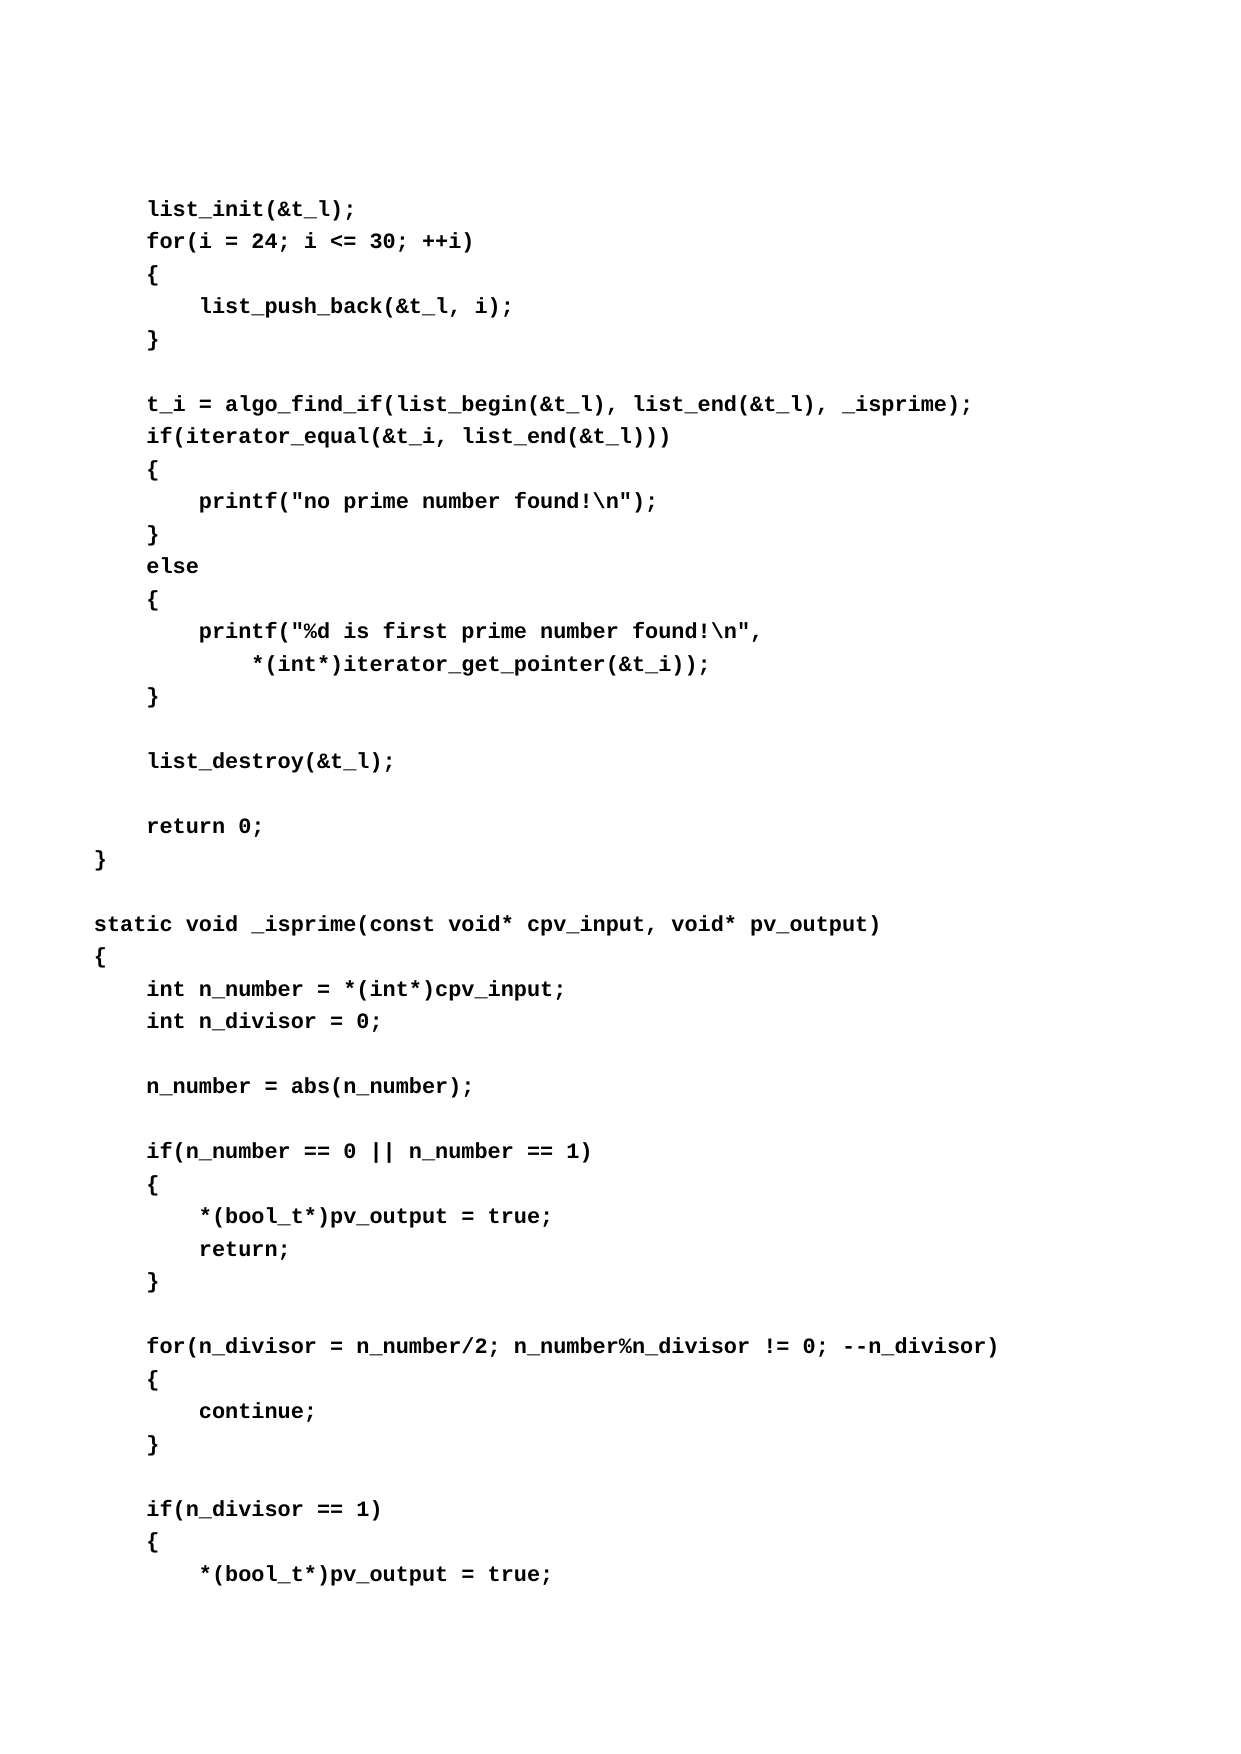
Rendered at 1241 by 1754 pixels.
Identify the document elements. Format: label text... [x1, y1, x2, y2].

text printf("no prime number found!\n"); [94, 487, 1144, 519]
text } [94, 324, 1144, 357]
text list_destroy(&t_l); [94, 747, 1144, 779]
text if(iterator_equal(&t_i, list_end(&t_l))) [94, 422, 1144, 454]
text printf("%d is first prime number found!\n", [94, 617, 1144, 649]
text list_init(&t_l); [94, 194, 1144, 227]
text { [94, 584, 1144, 617]
text } [94, 1429, 1144, 1462]
text if(n_number == 0 || n_number == 1) [94, 1137, 1144, 1169]
text for(n_divisor = n_number/2; n_number%n_divisor != 0; --n_divisor) [94, 1332, 1144, 1364]
text { [94, 259, 1144, 292]
text } [94, 844, 1144, 877]
text { [94, 942, 1144, 974]
text { [94, 1364, 1144, 1397]
text list_push_back(&t_l, i); [94, 292, 1144, 324]
text } [94, 519, 1144, 552]
text if(n_divisor == 1) [94, 1494, 1144, 1527]
text t_i = algo_find_if(list_begin(&t_l), list_end(&t_l), _isprime); [94, 389, 1144, 422]
text int n_divisor = 0; [94, 1007, 1144, 1039]
text return 0; [94, 812, 1144, 844]
text static void _isprime(const void* cpv_input, void* pv_output) [94, 909, 1144, 942]
text continue; [94, 1397, 1144, 1429]
text *(bool_t*)pv_output = true; [94, 1559, 1144, 1592]
text else [94, 552, 1144, 584]
text *(int*)iterator_get_pointer(&t_i)); [94, 649, 1144, 682]
text { [94, 1527, 1144, 1559]
text { [94, 454, 1144, 487]
text int n_number = *(int*)cpv_input; [94, 974, 1144, 1007]
text } [94, 682, 1144, 714]
text return; [94, 1234, 1144, 1267]
text { [94, 1169, 1144, 1202]
text n_number = abs(n_number); [94, 1072, 1144, 1104]
text for(i = 24; i <= 30; ++i) [94, 227, 1144, 259]
text *(bool_t*)pv_output = true; [94, 1202, 1144, 1234]
text } [94, 1267, 1144, 1299]
